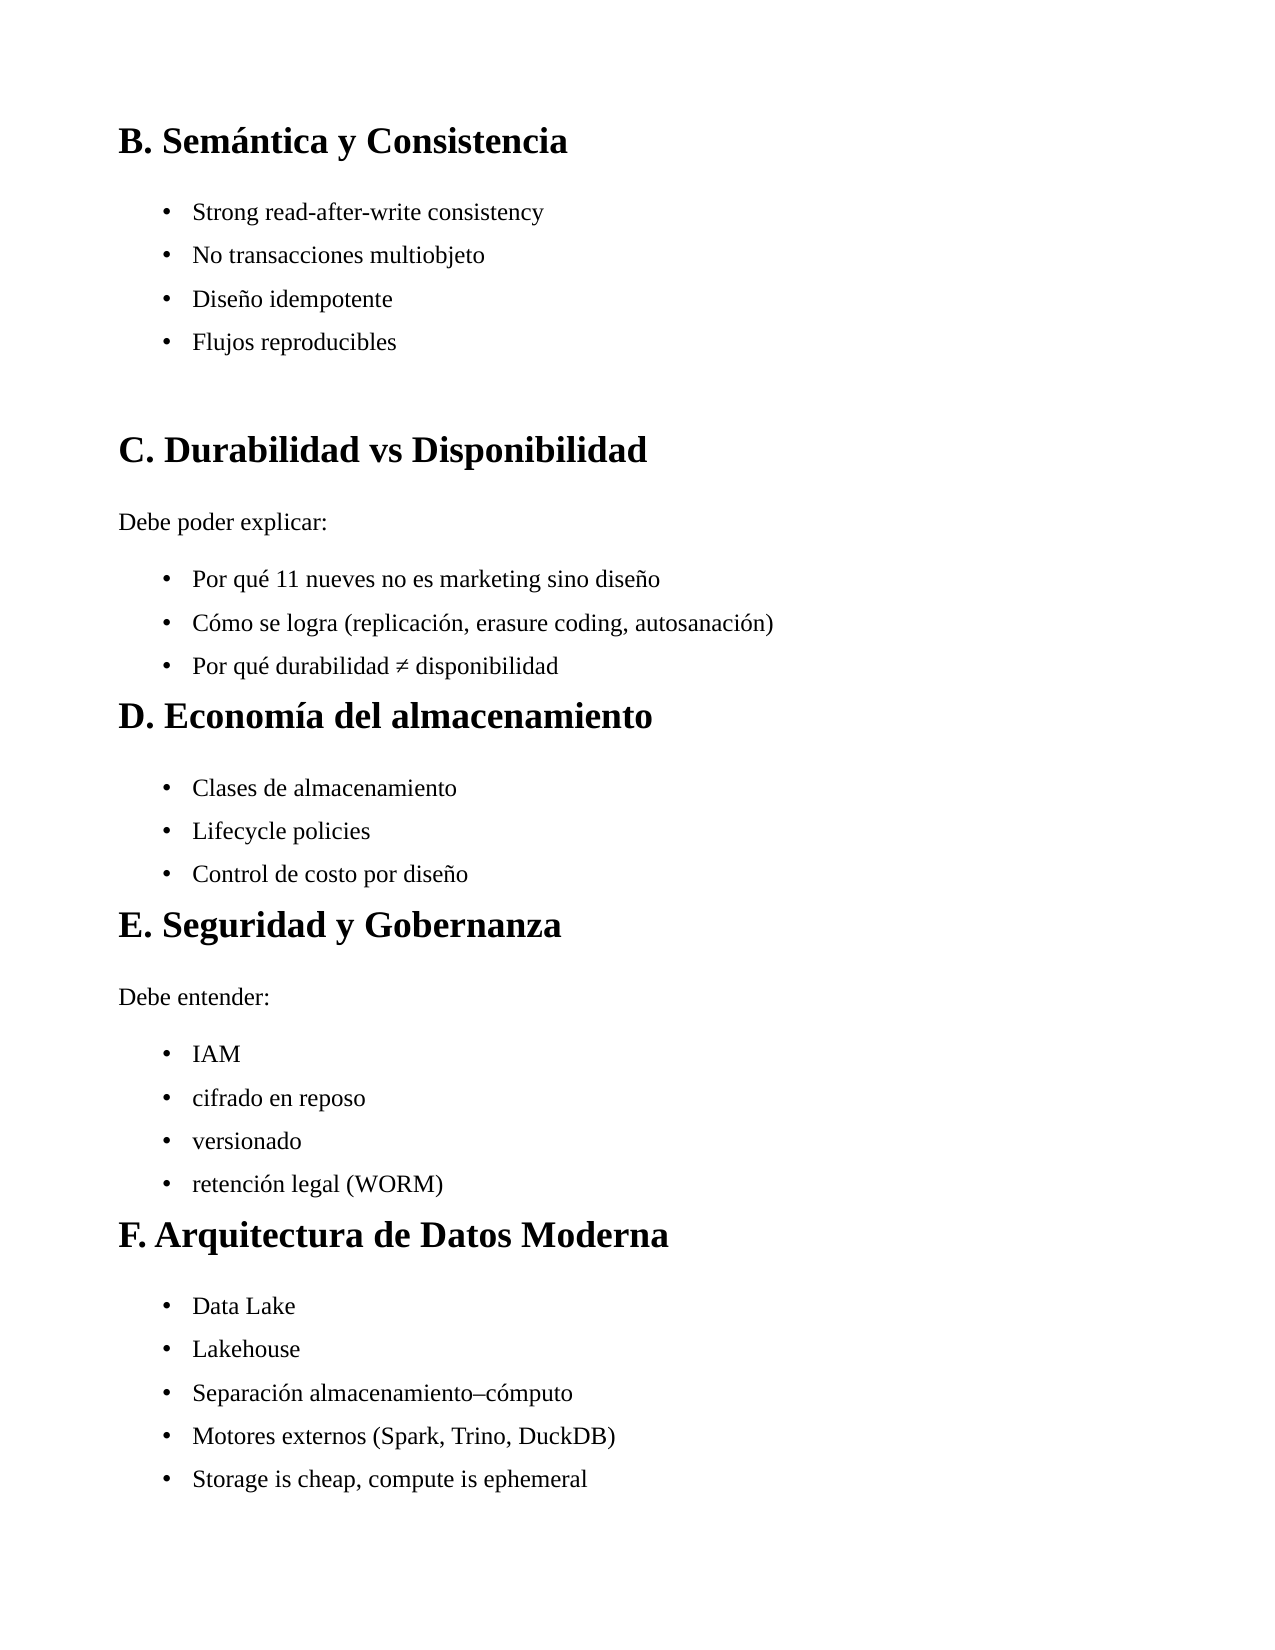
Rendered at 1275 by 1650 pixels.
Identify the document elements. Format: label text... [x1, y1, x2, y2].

list Por qué durabilidad ≠ disponibilidad [162, 651, 1157, 679]
subtitle E. Seguridad y Gobernanza [118, 903, 1157, 946]
text Debe poder explicar: [118, 507, 1157, 536]
list No transacciones multiobjeto [162, 241, 1157, 269]
list versionado [162, 1126, 1157, 1154]
list retención legal (WORM) [162, 1169, 1157, 1198]
list IAM [162, 1039, 1157, 1068]
list Flujos reproducibles [162, 327, 1157, 356]
list Lakehouse [162, 1334, 1157, 1363]
list Cómo se logra (replicación, erasure coding, autosanación) [162, 608, 1157, 636]
list Strong read-after-write consistency [162, 197, 1157, 226]
subtitle C. Durabilidad vs Disponibilidad [118, 428, 1157, 471]
list cifrado en reposo [162, 1083, 1157, 1111]
list Separación almacenamiento–cómputo [162, 1378, 1157, 1406]
list Data Lake [162, 1291, 1157, 1320]
list Diseño idempotente [162, 284, 1157, 312]
subtitle D. Economía del almacenamiento [118, 694, 1157, 737]
list Motores externos (Spark, Trino, DuckDB) [162, 1421, 1157, 1449]
list Lifecycle policies [162, 816, 1157, 845]
list Por qué 11 nueves no es marketing sino diseño [162, 564, 1157, 593]
list Control de costo por diseño [162, 859, 1157, 888]
subtitle B. Semántica y Consistencia [118, 118, 1157, 161]
list Storage is cheap, compute is ephemeral [162, 1464, 1157, 1493]
list Clases de almacenamiento [162, 773, 1157, 802]
text Debe entender: [118, 982, 1157, 1011]
subtitle F. Arquitectura de Datos Moderna [118, 1212, 1157, 1255]
